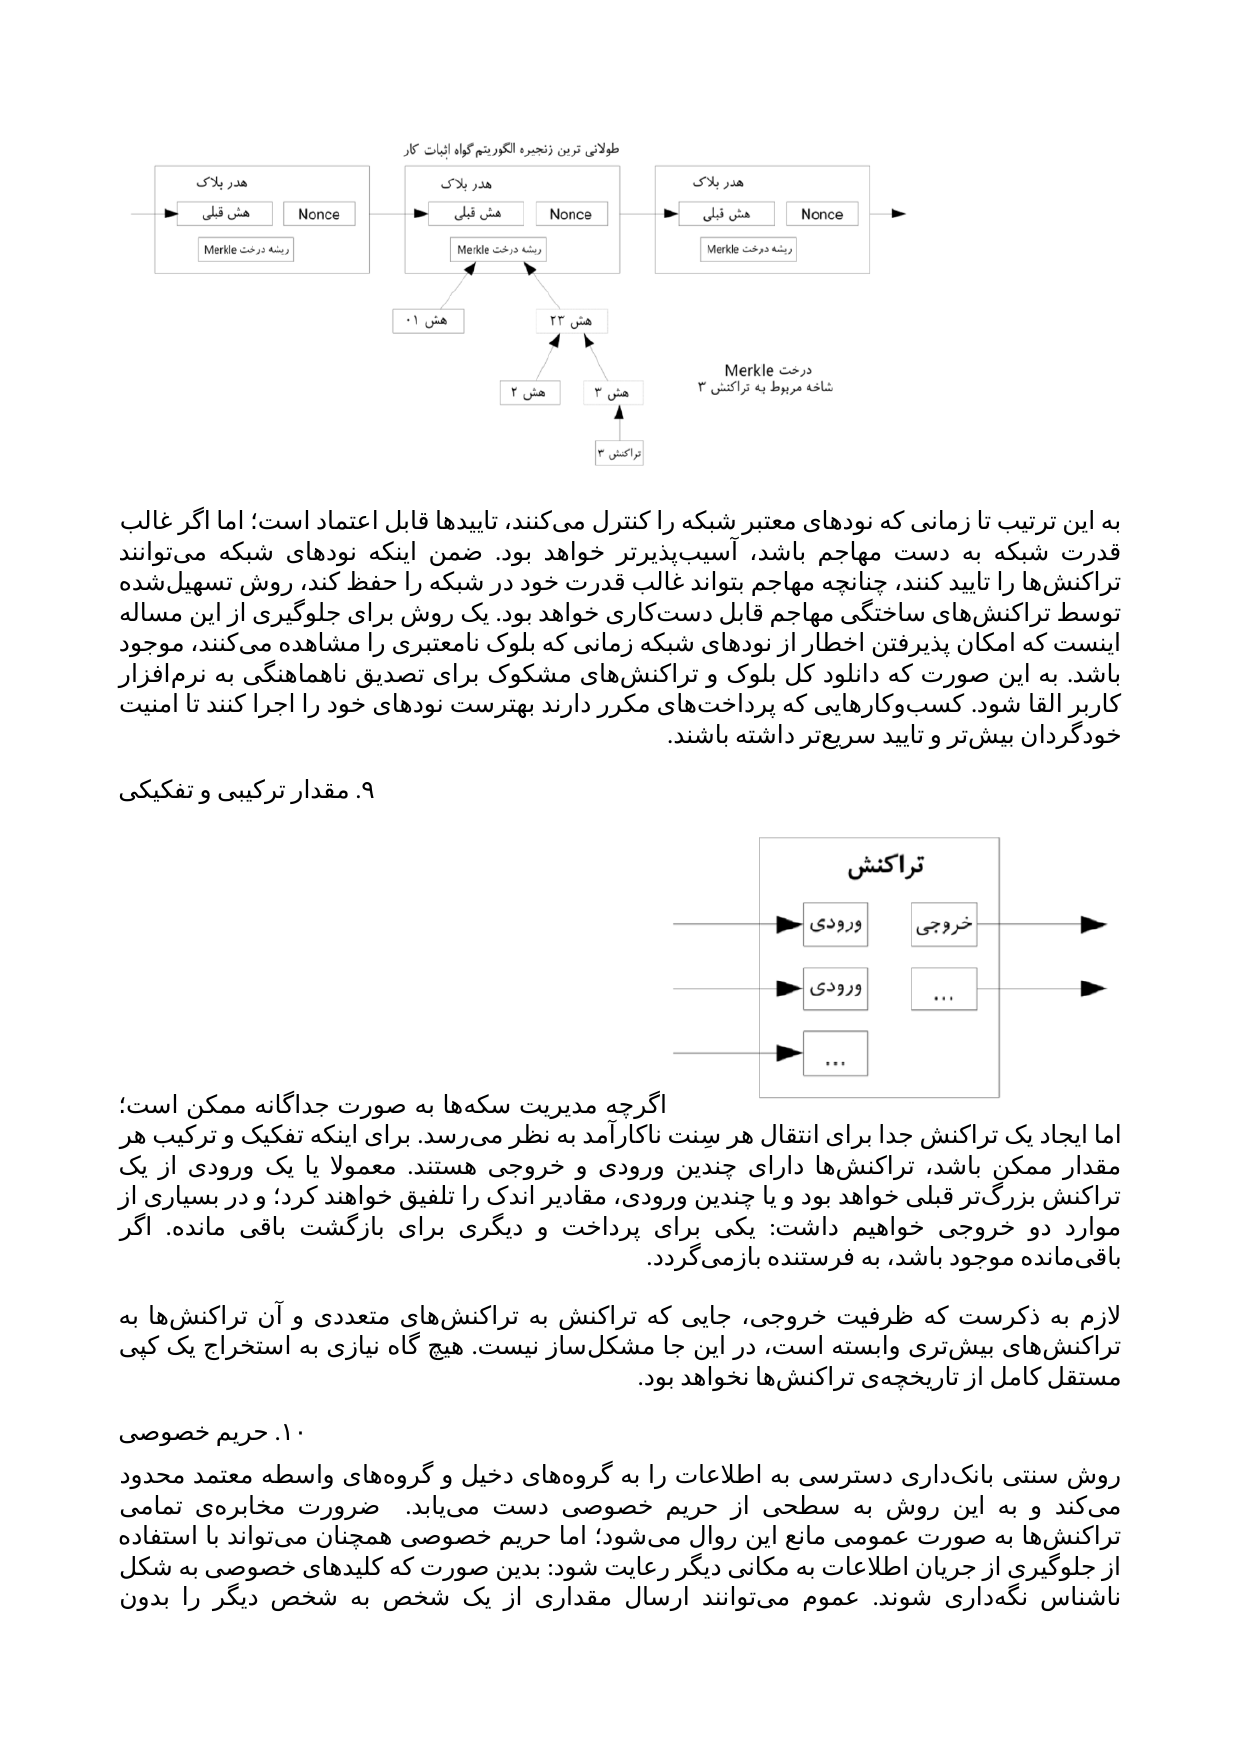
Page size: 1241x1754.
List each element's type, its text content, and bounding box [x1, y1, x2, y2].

text اگرچه مدیریت سکه‌ها به صورت جداگانه ممکن است؛ اما ایجاد یک تراکنش جدا برای انتقال هر سِنت ناکارآمد به نظر می‌رسد. برای اینکه تفکیک و ترکیب هر مقدار ممکن باشد، تراکنش‌ها دارای چندین ورودی و خروجی هستند. معمولا یا یک ورودی از یک تراکنش بزرگ‌تر قبلی خواهد بود و یا چندین ورودی، مقادیر اندک را تلفیق خواهند کرد؛ و در بسیاری از موارد دو خروجی خواهیم داشت: یکی برای پرداخت و دیگری برای بازگشت باقی مانده. اگر باقی‌مانده موجود باشد، به فرستنده بازمی‌گردد. [118, 818, 1122, 1272]
text ۹. مقدار ترکیبی و تفکیکی [118, 775, 1122, 805]
text روش سنتی بانک‌داری دسترسی به اطلاعات را به گروه‌های دخیل و گروه‌های واسطه معتمد محدود می‌کند و به این روش به سطحی از حریم خصوصی دست می‌یابد. ضرورت مخابره‌ی تمامی تراکنش‌ها به صورت عمومی مانع این روال می‌شود؛ اما حریم خصوصی همچنان می‌تواند با استفاده از جلوگیری از جریان اطلاعات به مکانی دیگر رعایت شود: بدین صورت که کلیدهای خصوصی به شکل ناشناس نگه‌داری شوند. عموم می‌توانند ارسال مقداری از یک شخص به شخص دیگر را بدون اطلاعاتی که تراکنش را به فردی مرتبط کند، ببینند. این سطح از اطلاعات منتشرشده مشابه صرافی‌های بورس است؛ جایی که زمان و اندازه‌ی معاملات فردی، یا همان tape، بدون افشای هویت افراد، عمومی است. [118, 1459, 1122, 1612]
text لازم به ذکرست که ظرفیت خروجی، جایی که تراکنش به تراکنش‌های متعددی و آن تراکنش‌ها به تراکنش‌های بیش‌تری وابسته است، در این جا مشکل‌ساز نیست. هیچ گاه نیازی به استخراج یک کپی مستقل کامل از تاریخچه‌ی تراکنش‌ها نخواهد بود. [118, 1300, 1122, 1391]
text به این ترتیب تا زمانی که نودهای معتبر شبکه را کنترل می‌کنند، تاییدها قابل اعتماد است؛ اما اگر غالب قدرت شبکه به دست مهاجم باشد، آسیب‌پذیرتر خواهد بود. ضمن اینکه نودهای شبکه می‌توانند تراکنش‌ها را تایید کنند، چنانچه مهاجم بتواند غالب قدرت خود در شبکه را حفظ کند، روش تسهیل‌شده توسط تراکنش‌های ساختگی مهاجم قابل دست‌کاری خواهد بود. یک روش برای جلوگیری از این مساله اینست که امکان پذیرفتن اخطار از نودهای شبکه زمانی که بلوک نامعتبری را مشاهده می‌کنند، موجود باشد. به این صورت که دانلود کل بلوک و تراکنش‌های مشکوک برای تصدیق ناهماهنگی به نرم‌افزار کاربر القا شود. کسب‌وکارهایی که پرداخت‌های مکرر دارند بهترست نودهای خود را اجرا کنند تا امنیت خودگردان بیش‌تر و تایید سریع‌تر داشته باشند. [118, 506, 1122, 750]
text ۱۰. حریم خصوصی [118, 1416, 1122, 1447]
